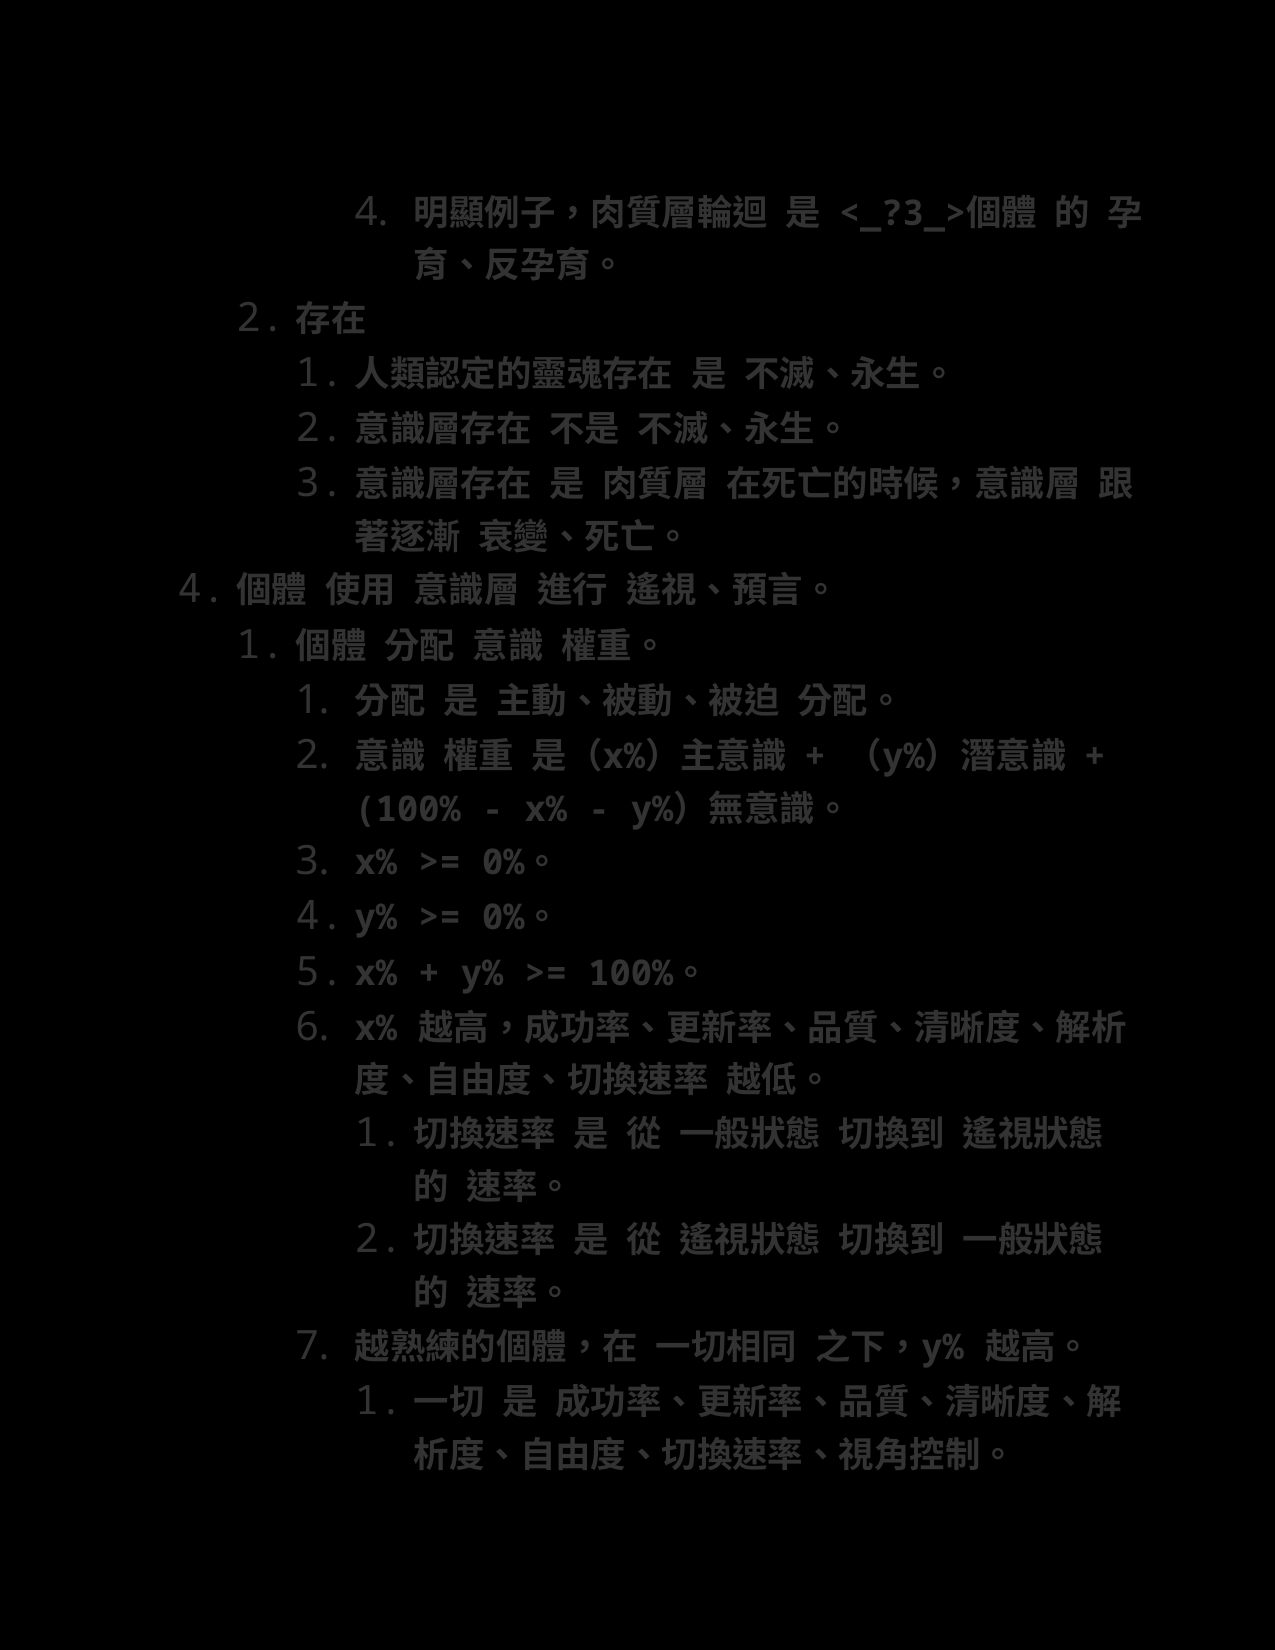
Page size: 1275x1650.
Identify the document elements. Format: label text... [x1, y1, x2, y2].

list x% 越高，成功率、更新率、品質、清晰度、解析度、自由度、切換速率 越低。 [295, 997, 1157, 1103]
list 人類認定的靈魂存在 是 不滅、永生。 [295, 343, 1157, 398]
list 越熟練的個體，在 一切相同 之下，y% 越高。 [295, 1316, 1157, 1371]
list 意識 權重 是（x%）主意識 + （y%）潛意識 + (100% - x% - y%）無意識。 [295, 725, 1157, 831]
list 個體 使用 意識層 進行 遙視、預言。 [177, 560, 1157, 615]
list 切換速率 是 從 一般狀態 切換到 遙視狀態 的 速率。 [354, 1103, 1157, 1209]
list 意識層存在 不是 不滅、永生。 [295, 398, 1157, 453]
list 意識層存在 是 肉質層 在死亡的時候，意識層 跟著逐漸 衰變、死亡。 [295, 453, 1157, 560]
list 明顯例子，肉質層輪迴 是 <_?3_>個體 的 孕育、反孕育。 [354, 182, 1157, 288]
list 個體 分配 意識 權重。 [236, 615, 1157, 670]
list 一切 是 成功率、更新率、品質、清晰度、解析度、自由度、切換速率、視角控制。 [354, 1371, 1157, 1477]
list x% + y% >= 100%。 [295, 942, 1157, 997]
list 切換速率 是 從 遙視狀態 切換到 一般狀態 的 速率。 [354, 1209, 1157, 1316]
list 存在 [236, 288, 1157, 343]
list 分配 是 主動、被動、被迫 分配。 [295, 670, 1157, 725]
list x% >= 0%。 [295, 831, 1157, 887]
list y% >= 0%。 [295, 887, 1157, 942]
